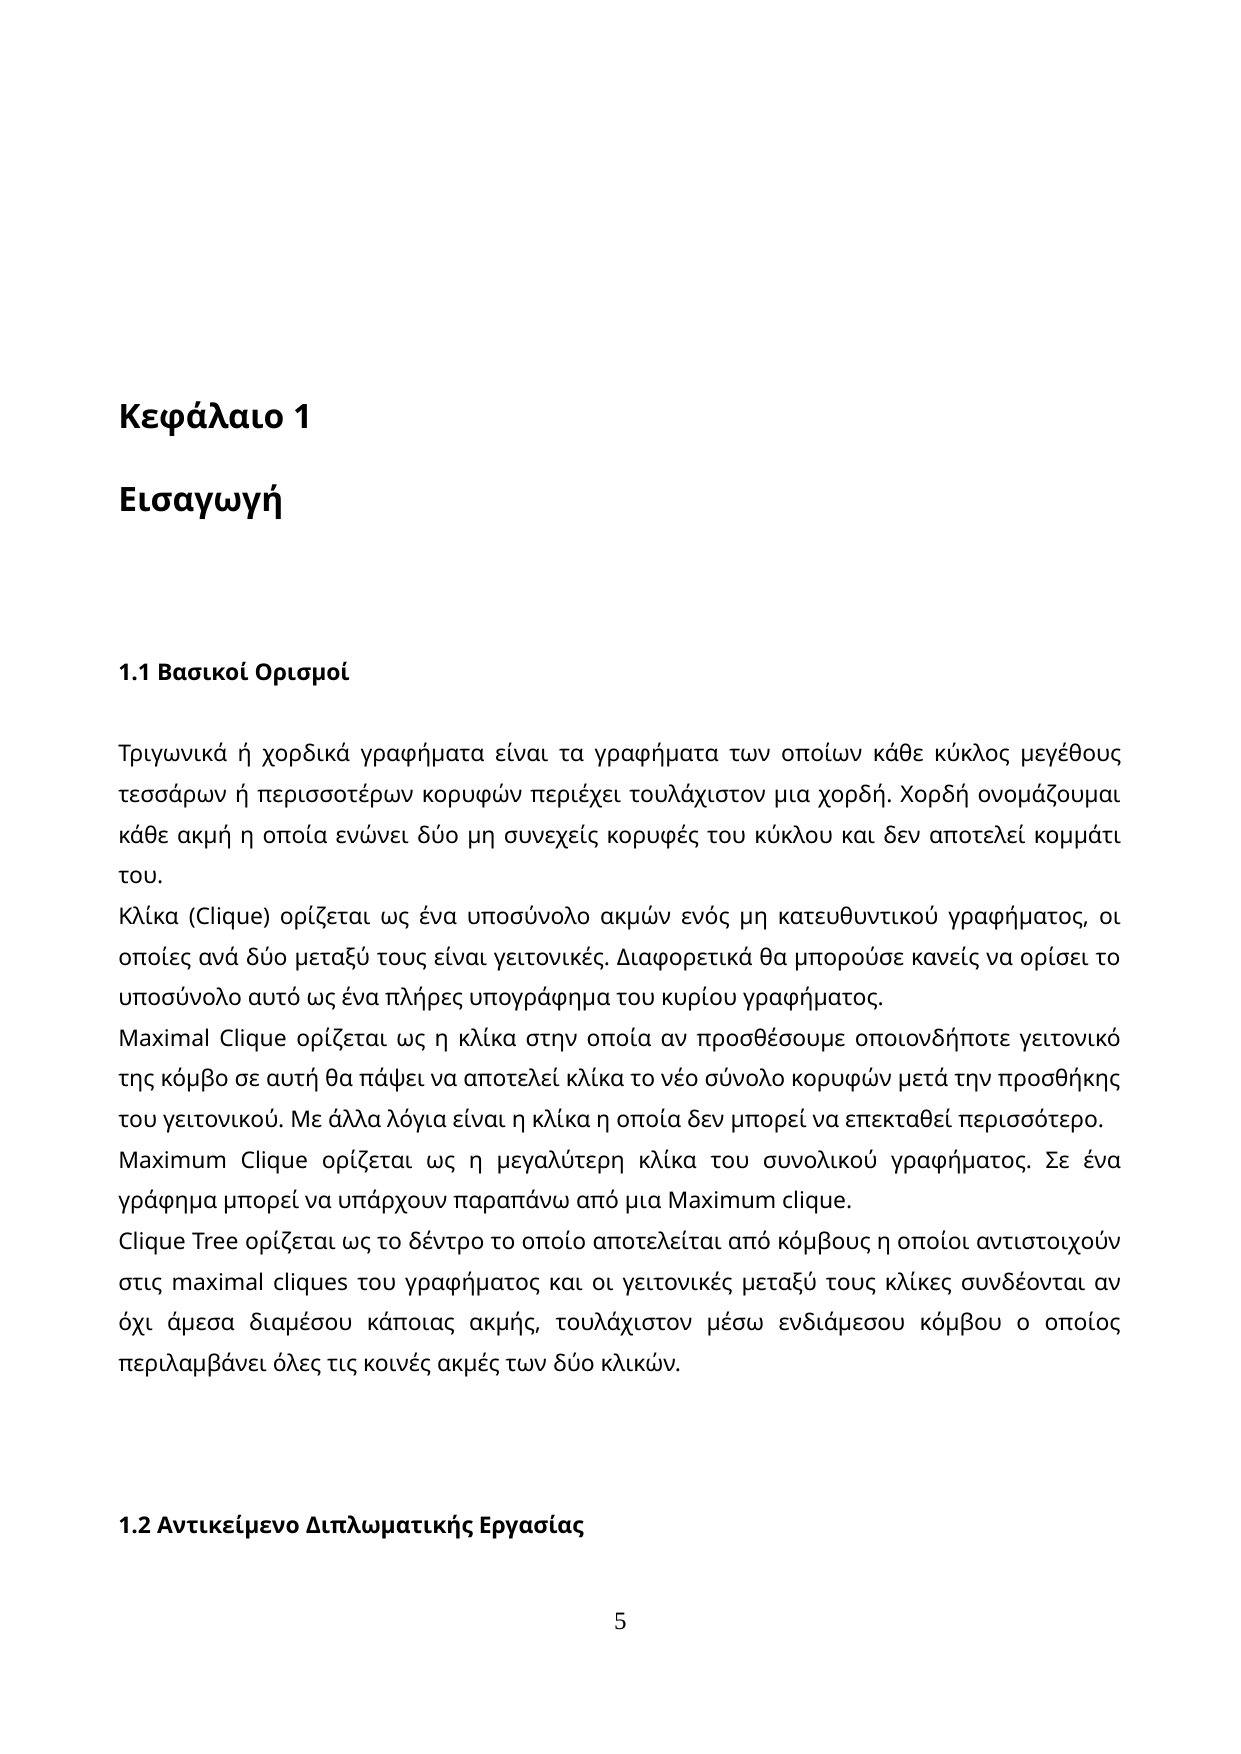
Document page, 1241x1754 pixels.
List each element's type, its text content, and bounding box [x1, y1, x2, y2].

text Clique Tree ορίζεται ως το δέντρο το οποίο αποτελείται από κόμβους η οποίοι αντιστοιχούν στις maximal cliques του γραφήματος και οι γειτονικές μεταξύ τους κλίκες συνδέονται αν όχι άμεσα διαμέσου κάποιας ακμής, τουλάχιστον μέσω ενδιάμεσου κόμβου ο οποίος περιλαμβάνει όλες τις κοινές ακμές των δύο κλικών. [118, 1225, 1122, 1378]
text Maximum Clique ορίζεται ως η μεγαλύτερη κλίκα του συνολικού γραφήματος. Σε ένα γράφημα μπορεί να υπάρχουν παραπάνω από μια Maximum clique. [118, 1144, 1122, 1216]
text 1.2 Αντικείμενο Διπλωματικής Εργασίας [118, 1509, 1122, 1541]
text 1.1 Βασικοί Ορισμοί [118, 656, 1122, 687]
text Τριγωνικά ή χορδικά γραφήματα είναι τα γραφήματα των οποίων κάθε κύκλος μεγέθους τεσσάρων ή περισσοτέρων κορυφών περιέχει τουλάχιστον μια χορδή. Χορδή ονομάζουμαι κάθε ακμή η οποία ενώνει δύο μη συνεχείς κορυφές του κύκλου και δεν αποτελεί κομμάτι του. [118, 737, 1122, 891]
text Maximal Clique ορίζεται ως η κλίκα στην οποία αν προσθέσουμε οποιονδήποτε γειτονικό της κόμβο σε αυτή θα πάψει να αποτελεί κλίκα το νέο σύνολο κορυφών μετά την προσθήκης του γειτονικού. Με άλλα λόγια είναι η κλίκα η οποία δεν μπορεί να επεκταθεί περισσότερο. [118, 1022, 1122, 1134]
text Κλίκα (Clique) ορίζεται ως ένα υποσύνολο ακμών ενός μη κατευθυντικού γραφήματος, οι οποίες ανά δύο μεταξύ τους είναι γειτονικές. Διαφορετικά θα μπορούσε κανείς να ορίσει το υποσύνολο αυτό ως ένα πλήρες υπογράφημα του κυρίου γραφήματος. [118, 900, 1122, 1012]
subtitle Εισαγωγή [118, 476, 1122, 522]
subtitle Κεφάλαιο 1 [118, 393, 1122, 438]
